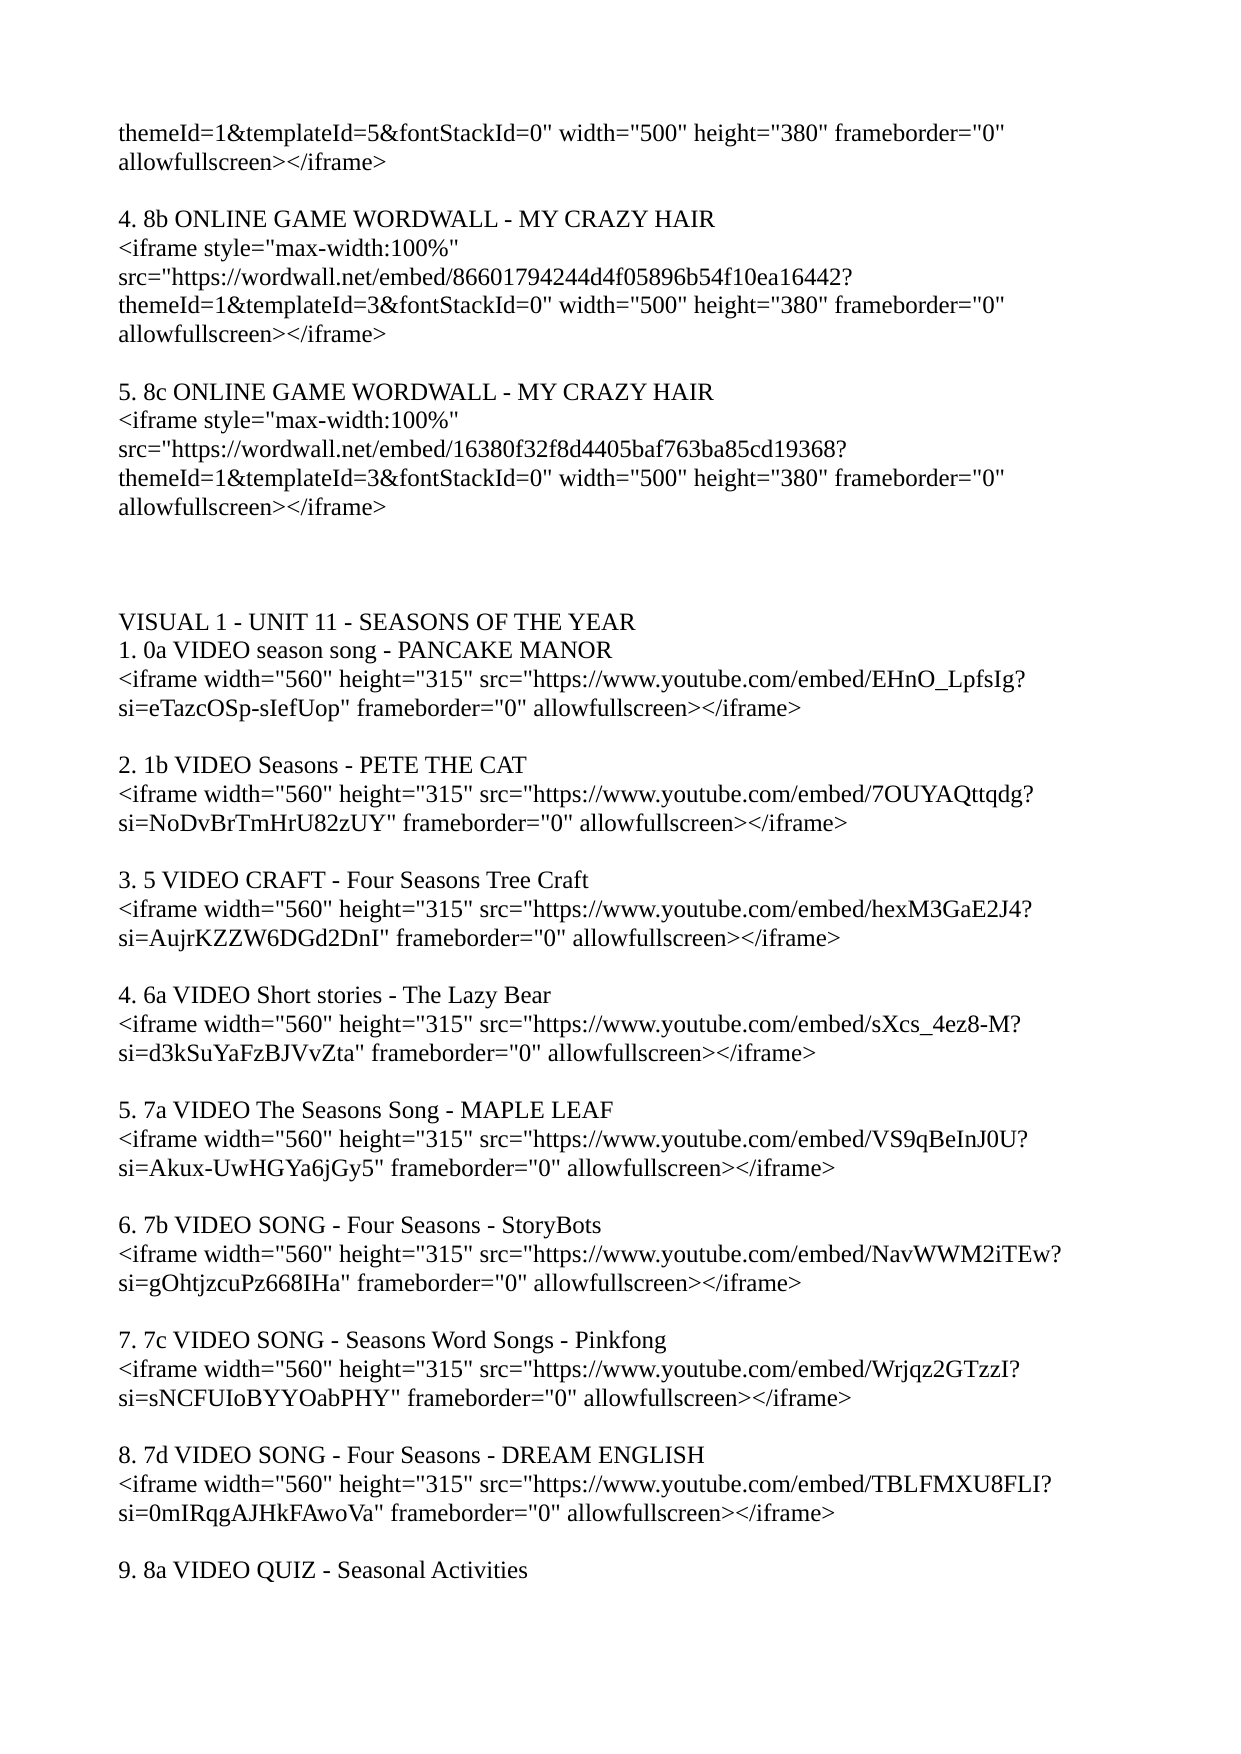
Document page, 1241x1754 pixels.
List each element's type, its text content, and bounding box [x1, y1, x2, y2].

text <iframe width="560" height="315" src="https://www.youtube.com/embed/sXcs_4ez8-M?si=d3kSuYaFzBJVvZta" frameborder="0" allowfullscreen></iframe> [118, 1009, 1122, 1067]
text <iframe width="560" height="315" src="https://www.youtube.com/embed/NavWWM2iTEw?si=gOhtjzcuPz668IHa" frameborder="0" allowfullscreen></iframe> [118, 1239, 1122, 1297]
text 9. 8a VIDEO QUIZ - Seasonal Activities [118, 1556, 1122, 1584]
text <iframe width="560" height="315" src="https://www.youtube.com/embed/Wrjqz2GTzzI?si=sNCFUIoBYYOabPHY" frameborder="0" allowfullscreen></iframe> [118, 1354, 1122, 1412]
text <iframe width="560" height="315" src="https://www.youtube.com/embed/VS9qBeInJ0U?si=Akux-UwHGYa6jGy5" frameborder="0" allowfullscreen></iframe> [118, 1124, 1122, 1182]
text 5. 8c ONLINE GAME WORDWALL - MY CRAZY HAIR [118, 377, 1122, 406]
text <iframe width="560" height="315" src="https://www.youtube.com/embed/7OUYAQttqdg?si=NoDvBrTmHrU82zUY" frameborder="0" allowfullscreen></iframe> [118, 779, 1122, 837]
text 4. 6a VIDEO Short stories - The Lazy Bear [118, 981, 1122, 1009]
text <iframe style="max-width:100%" src="https://wordwall.net/embed/16380f32f8d4405baf763ba85cd19368?themeId=1&templateId=3&fontStackId=0" width="500" height="380" frameborder="0" allowfullscreen></iframe> [118, 406, 1122, 521]
text 2. 1b VIDEO Seasons - PETE THE CAT [118, 751, 1122, 779]
text 5. 7a VIDEO The Seasons Song - MAPLE LEAF [118, 1096, 1122, 1124]
text <iframe width="560" height="315" src="https://www.youtube.com/embed/EHnO_LpfsIg?si=eTazcOSp-sIefUop" frameborder="0" allowfullscreen></iframe> [118, 664, 1122, 722]
text <iframe style="max-width:100%" src="https://wordwall.net/embed/86601794244d4f05896b54f10ea16442?themeId=1&templateId=3&fontStackId=0" width="500" height="380" frameborder="0" allowfullscreen></iframe> [118, 233, 1122, 348]
text 8. 7d VIDEO SONG - Four Seasons - DREAM ENGLISH [118, 1441, 1122, 1469]
text 4. 8b ONLINE GAME WORDWALL - MY CRAZY HAIR [118, 204, 1122, 233]
text <iframe width="560" height="315" src="https://www.youtube.com/embed/hexM3GaE2J4?si=AujrKZZW6DGd2DnI" frameborder="0" allowfullscreen></iframe> [118, 894, 1122, 952]
text 6. 7b VIDEO SONG - Four Seasons - StoryBots [118, 1211, 1122, 1239]
text 1. 0a VIDEO season song - PANCAKE MANOR [118, 636, 1122, 664]
text <iframe width="560" height="315" src="https://www.youtube.com/embed/TBLFMXU8FLI?si=0mIRqgAJHkFAwoVa" frameborder="0" allowfullscreen></iframe> [118, 1469, 1122, 1527]
text themeId=1&templateId=5&fontStackId=0" width="500" height="380" frameborder="0" allowfullscreen></iframe> [118, 118, 1122, 176]
text 3. 5 VIDEO CRAFT - Four Seasons Tree Craft [118, 866, 1122, 894]
text 7. 7c VIDEO SONG - Seasons Word Songs - Pinkfong [118, 1326, 1122, 1354]
text VISUAL 1 - UNIT 11 - SEASONS OF THE YEAR [118, 549, 1122, 636]
